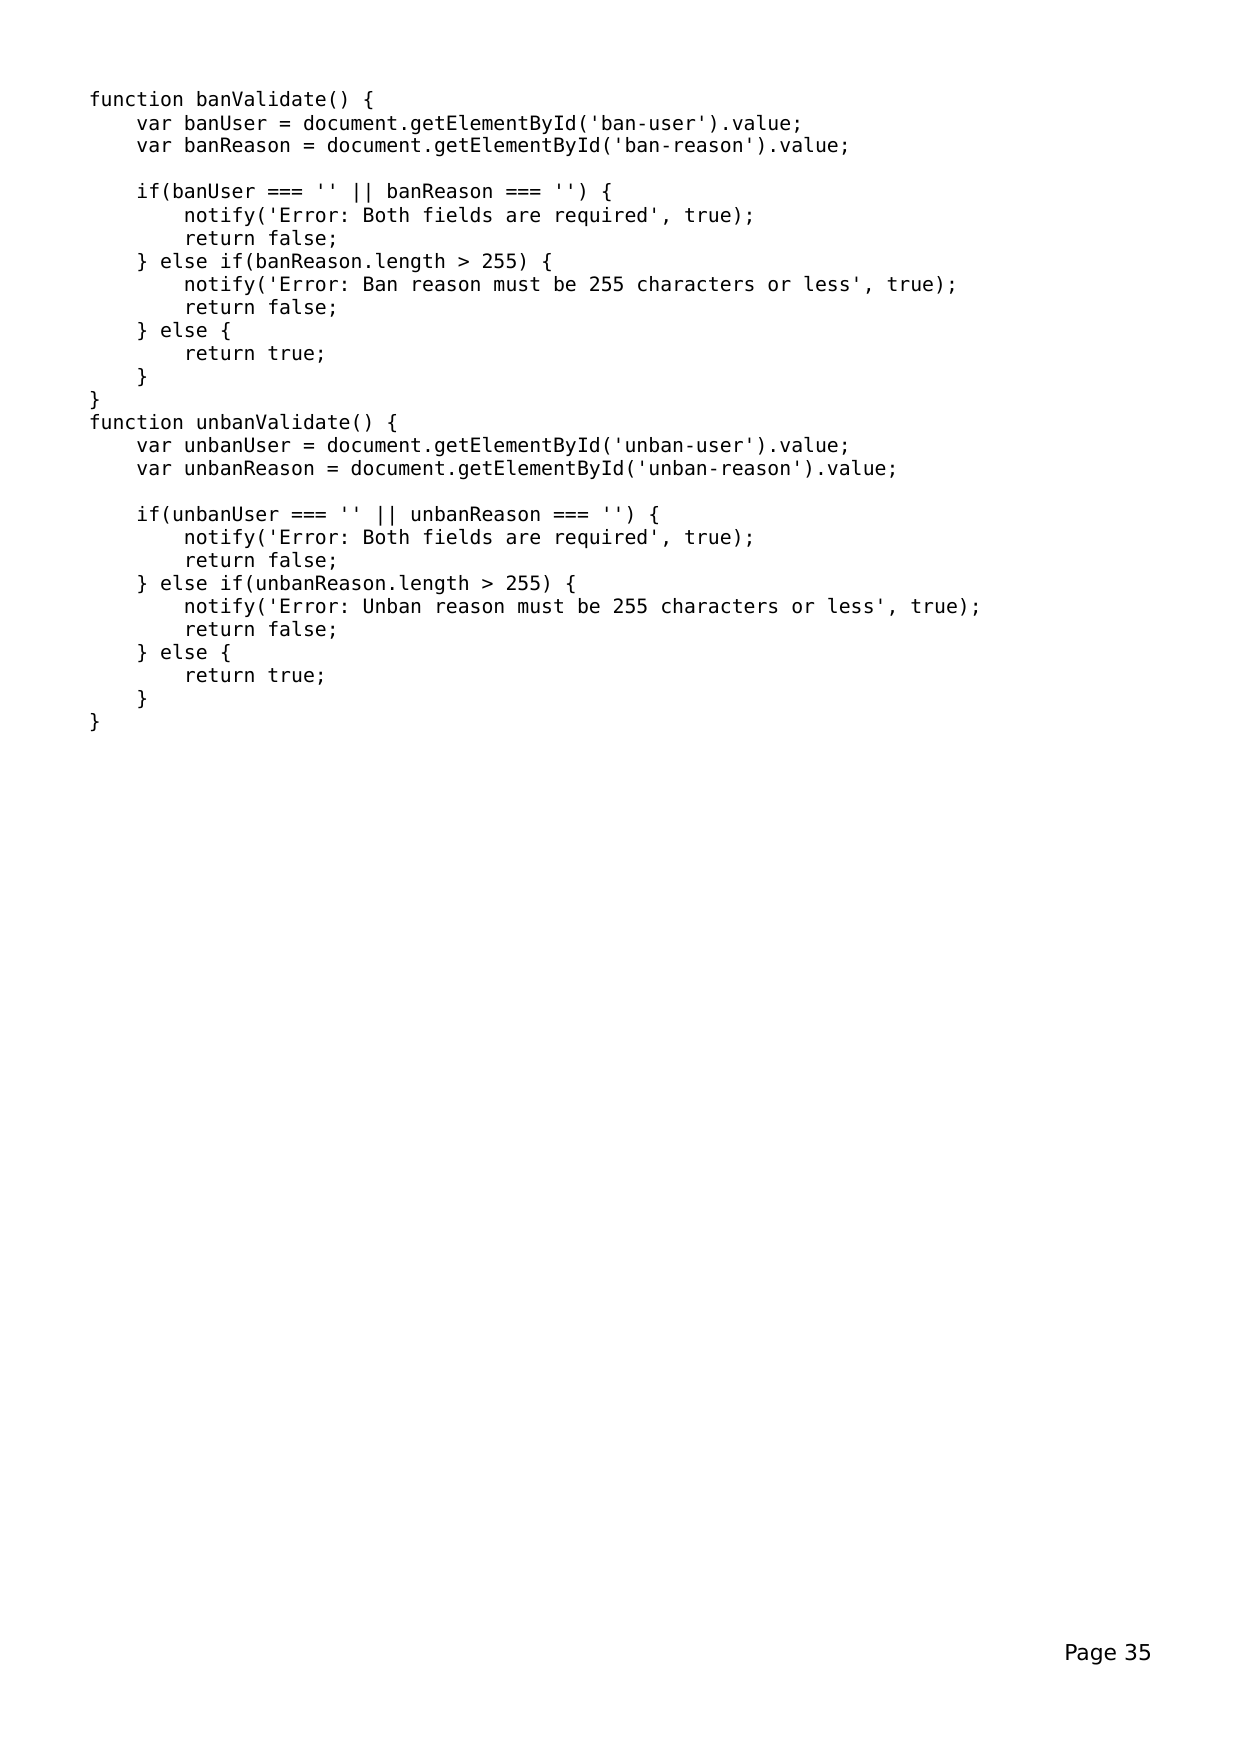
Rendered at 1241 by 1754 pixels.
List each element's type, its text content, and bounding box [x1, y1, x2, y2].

text return false; [88, 618, 1152, 641]
text var unbanReason = document.getElementById('unban-reason').value; [88, 457, 1152, 480]
text } else { [88, 319, 1152, 342]
text return true; [88, 664, 1152, 687]
text if(banUser === '' || banReason === '') { [88, 181, 1152, 204]
text notify('Error: Ban reason must be 255 characters or less', true); [88, 273, 1152, 296]
text return false; [88, 227, 1152, 250]
text } else if(unbanReason.length > 255) { [88, 572, 1152, 595]
text } else { [88, 641, 1152, 664]
text var unbanUser = document.getElementById('unban-user').value; [88, 434, 1152, 457]
text return true; [88, 342, 1152, 365]
text return false; [88, 549, 1152, 572]
text function banValidate() { [88, 88, 1152, 112]
text notify('Error: Both fields are required', true); [88, 526, 1152, 549]
text } [88, 388, 1152, 411]
text notify('Error: Both fields are required', true); [88, 204, 1152, 227]
text if(unbanUser === '' || unbanReason === '') { [88, 503, 1152, 526]
text notify('Error: Unban reason must be 255 characters or less', true); [88, 595, 1152, 618]
text var banReason = document.getElementById('ban-reason').value; [88, 134, 1152, 158]
text } [88, 710, 1152, 733]
text return false; [88, 296, 1152, 319]
text function unbanValidate() { [88, 411, 1152, 434]
text } else if(banReason.length > 255) { [88, 250, 1152, 273]
text } [88, 365, 1152, 388]
text } [88, 687, 1152, 710]
text var banUser = document.getElementById('ban-user').value; [88, 112, 1152, 134]
